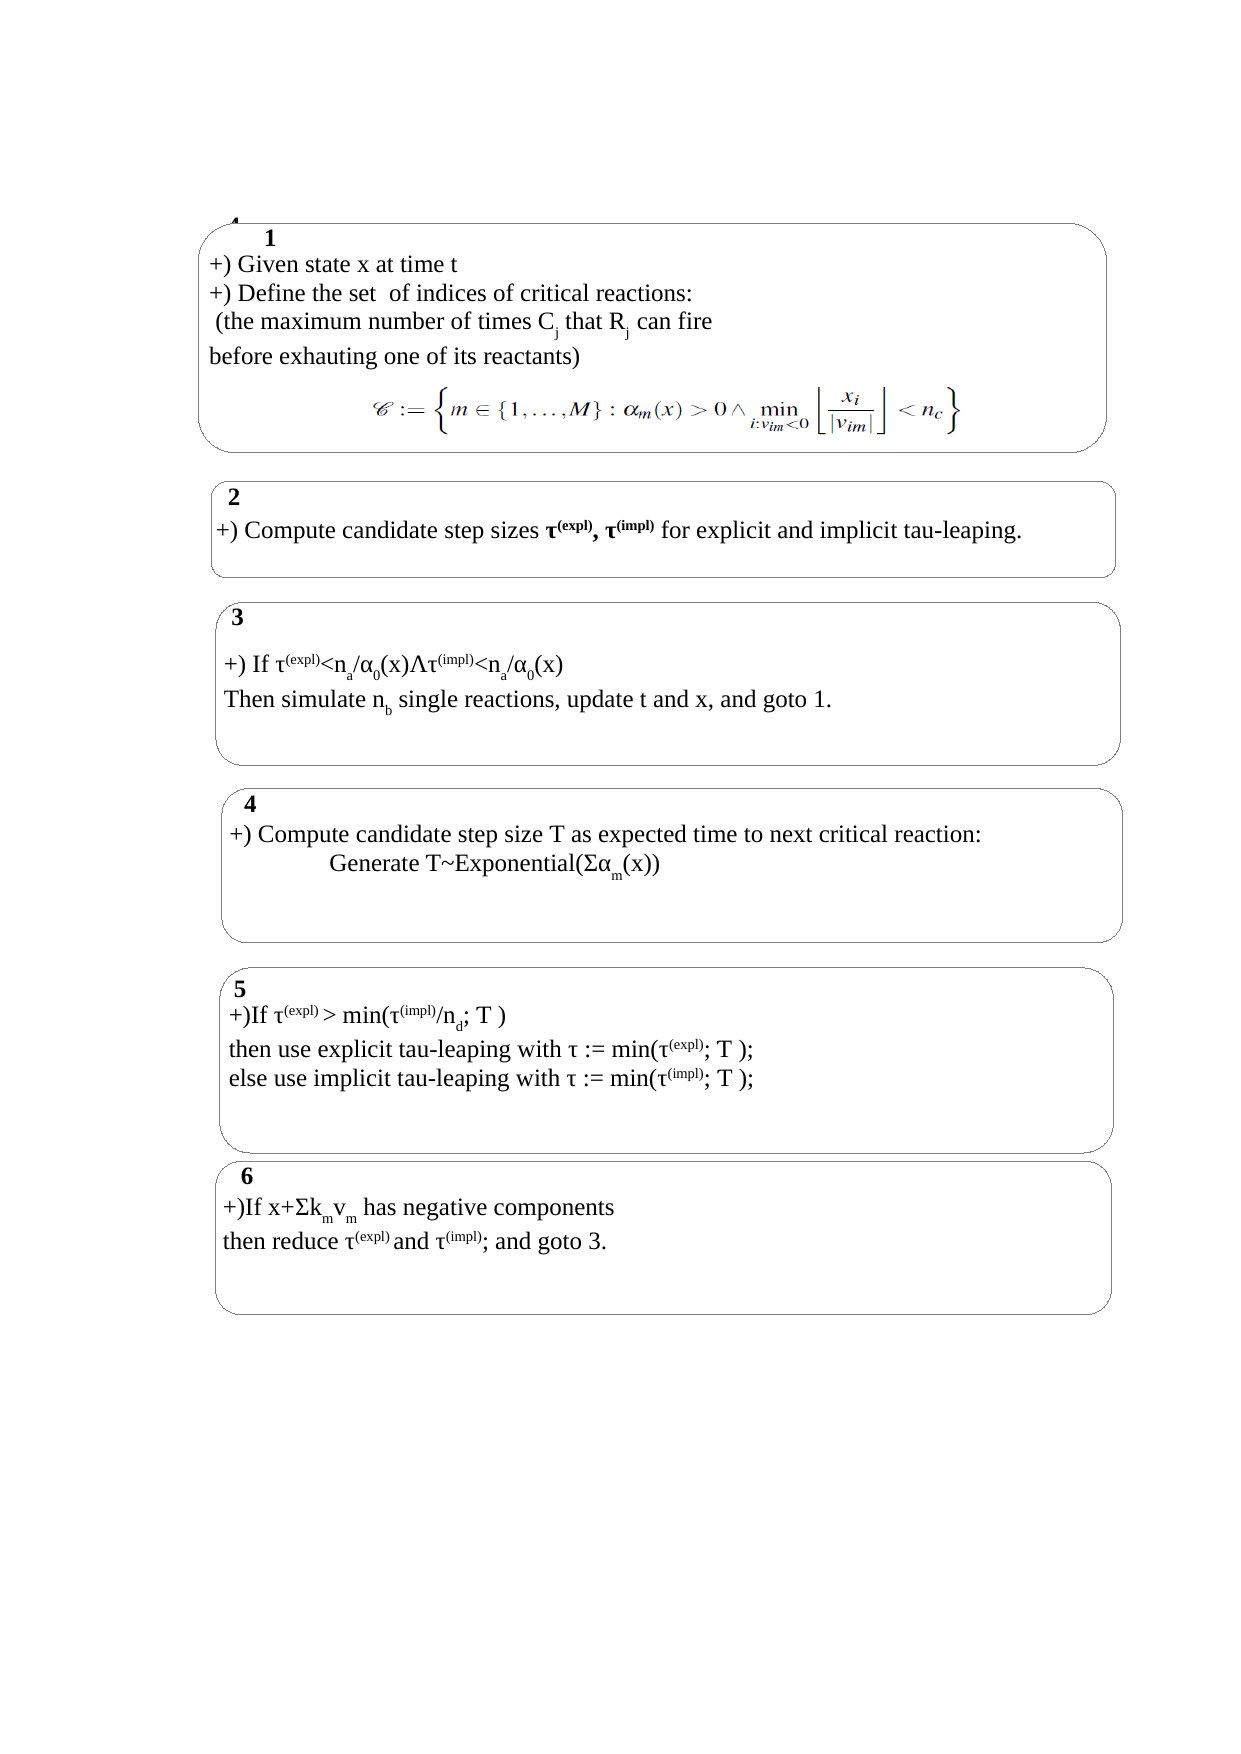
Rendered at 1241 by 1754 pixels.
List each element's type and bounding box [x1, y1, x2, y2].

picture [361, 377, 965, 447]
